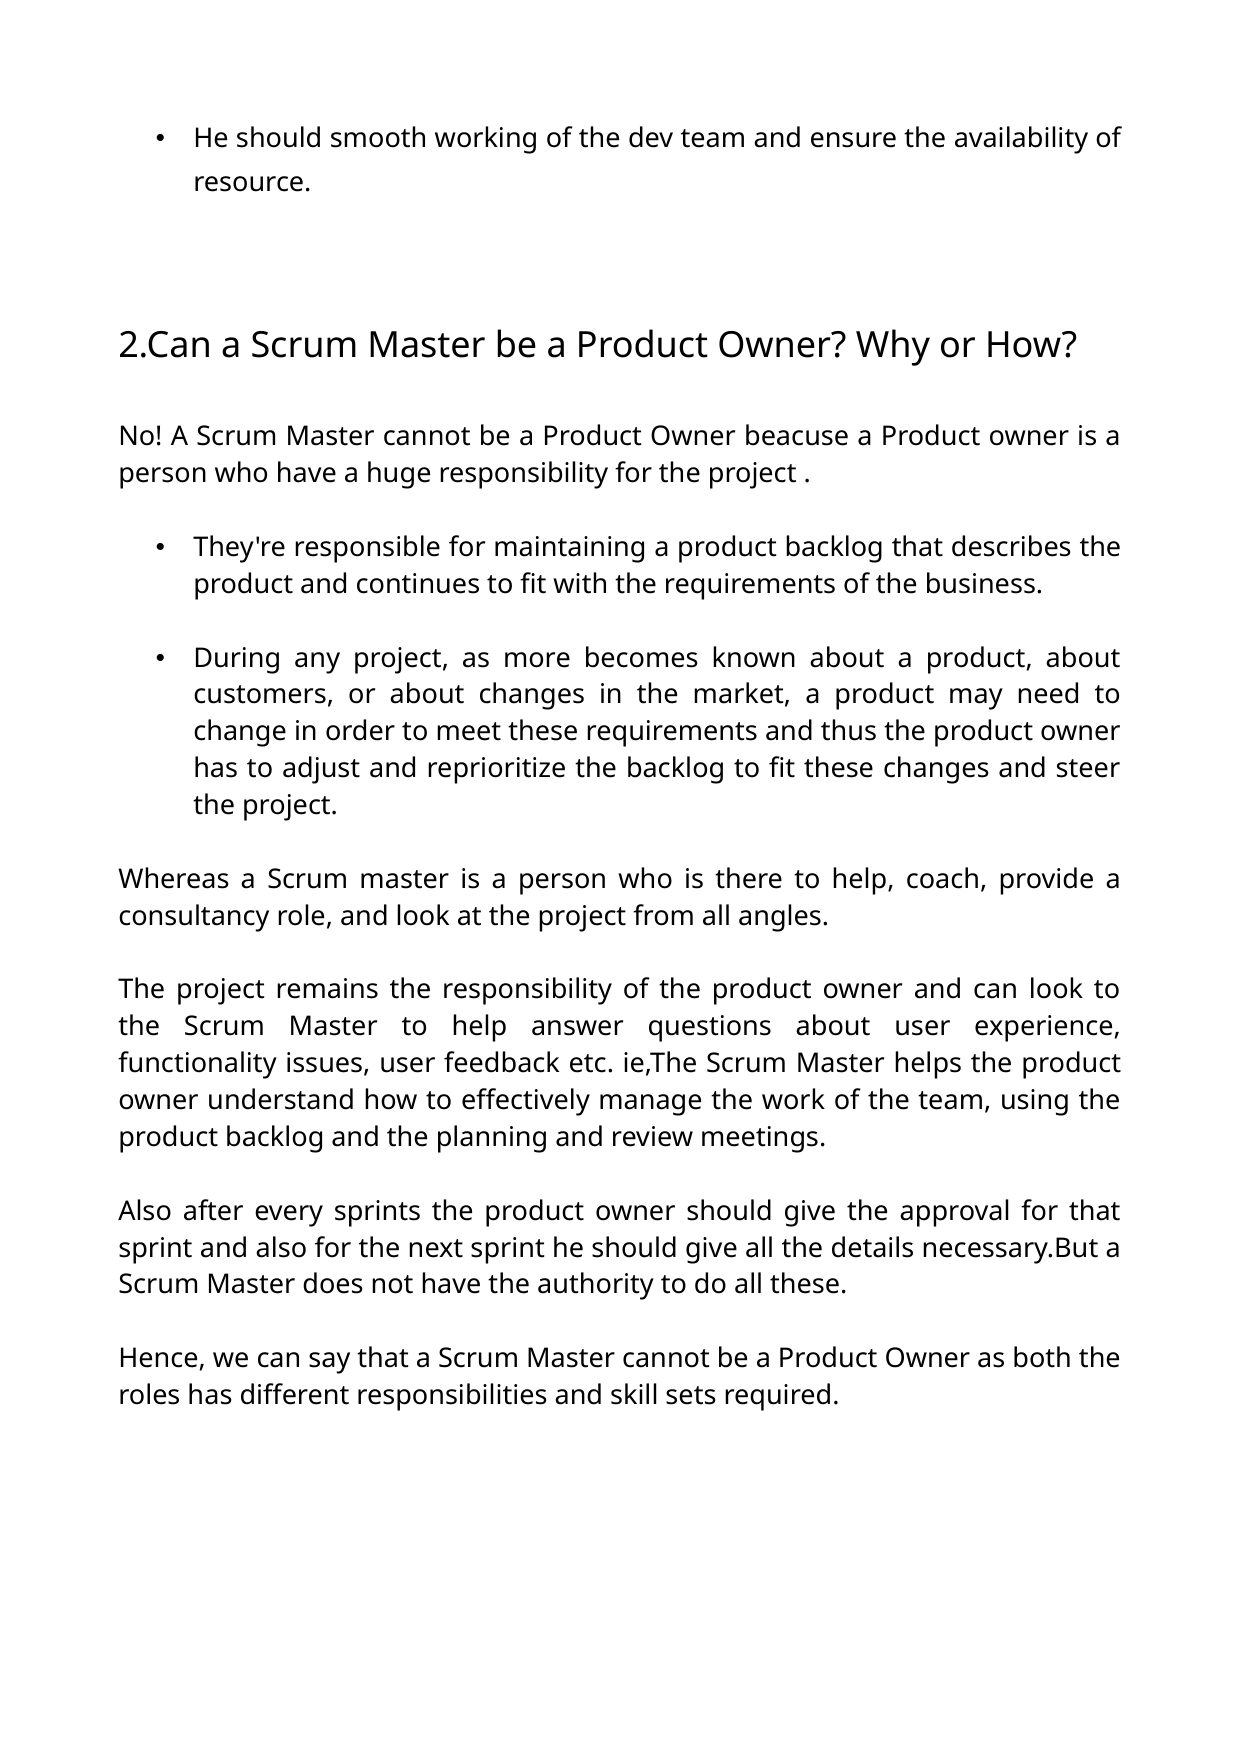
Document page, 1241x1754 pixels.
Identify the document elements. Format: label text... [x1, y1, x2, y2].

list They're responsible for maintaining a product backlog that describes the product and continues to fit with the requirements of the business. [156, 527, 1122, 601]
text Hence, we can say that a Scrum Master cannot be a Product Owner as both the roles has different responsibilities and skill sets required. [118, 1339, 1122, 1412]
list During any project, as more becomes known about a product, about customers, or about changes in the market, a product may need to change in order to meet these requirements and thus the product owner has to adjust and reprioritize the backlog to fit these changes and steer the project. [156, 638, 1122, 822]
text Whereas a Scrum master is a person who is there to help, coach, provide a consultancy role, and look at the project from all angles. [118, 859, 1122, 933]
text 2.Can a Scrum Master be a Product Owner? Why or How? [118, 319, 1122, 368]
text Also after every sprints the product owner should give the approval for that sprint and also for the next sprint he should give all the details necessary.But a Scrum Master does not have the authority to do all these. [118, 1191, 1122, 1302]
list He should smooth working of the dev team and ensure the availability of resource. [156, 118, 1122, 199]
text The project remains the responsibility of the product owner and can look to the Scrum Master to help answer questions about user experience, functionality issues, user feedback etc. ie,The Scrum Master helps the product owner understand how to effectively manage the work of the team, using the product backlog and the planning and review meetings. [118, 970, 1122, 1154]
text No! A Scrum Master cannot be a Product Owner beacuse a Product owner is a person who have a huge responsibility for the project . [118, 417, 1122, 491]
